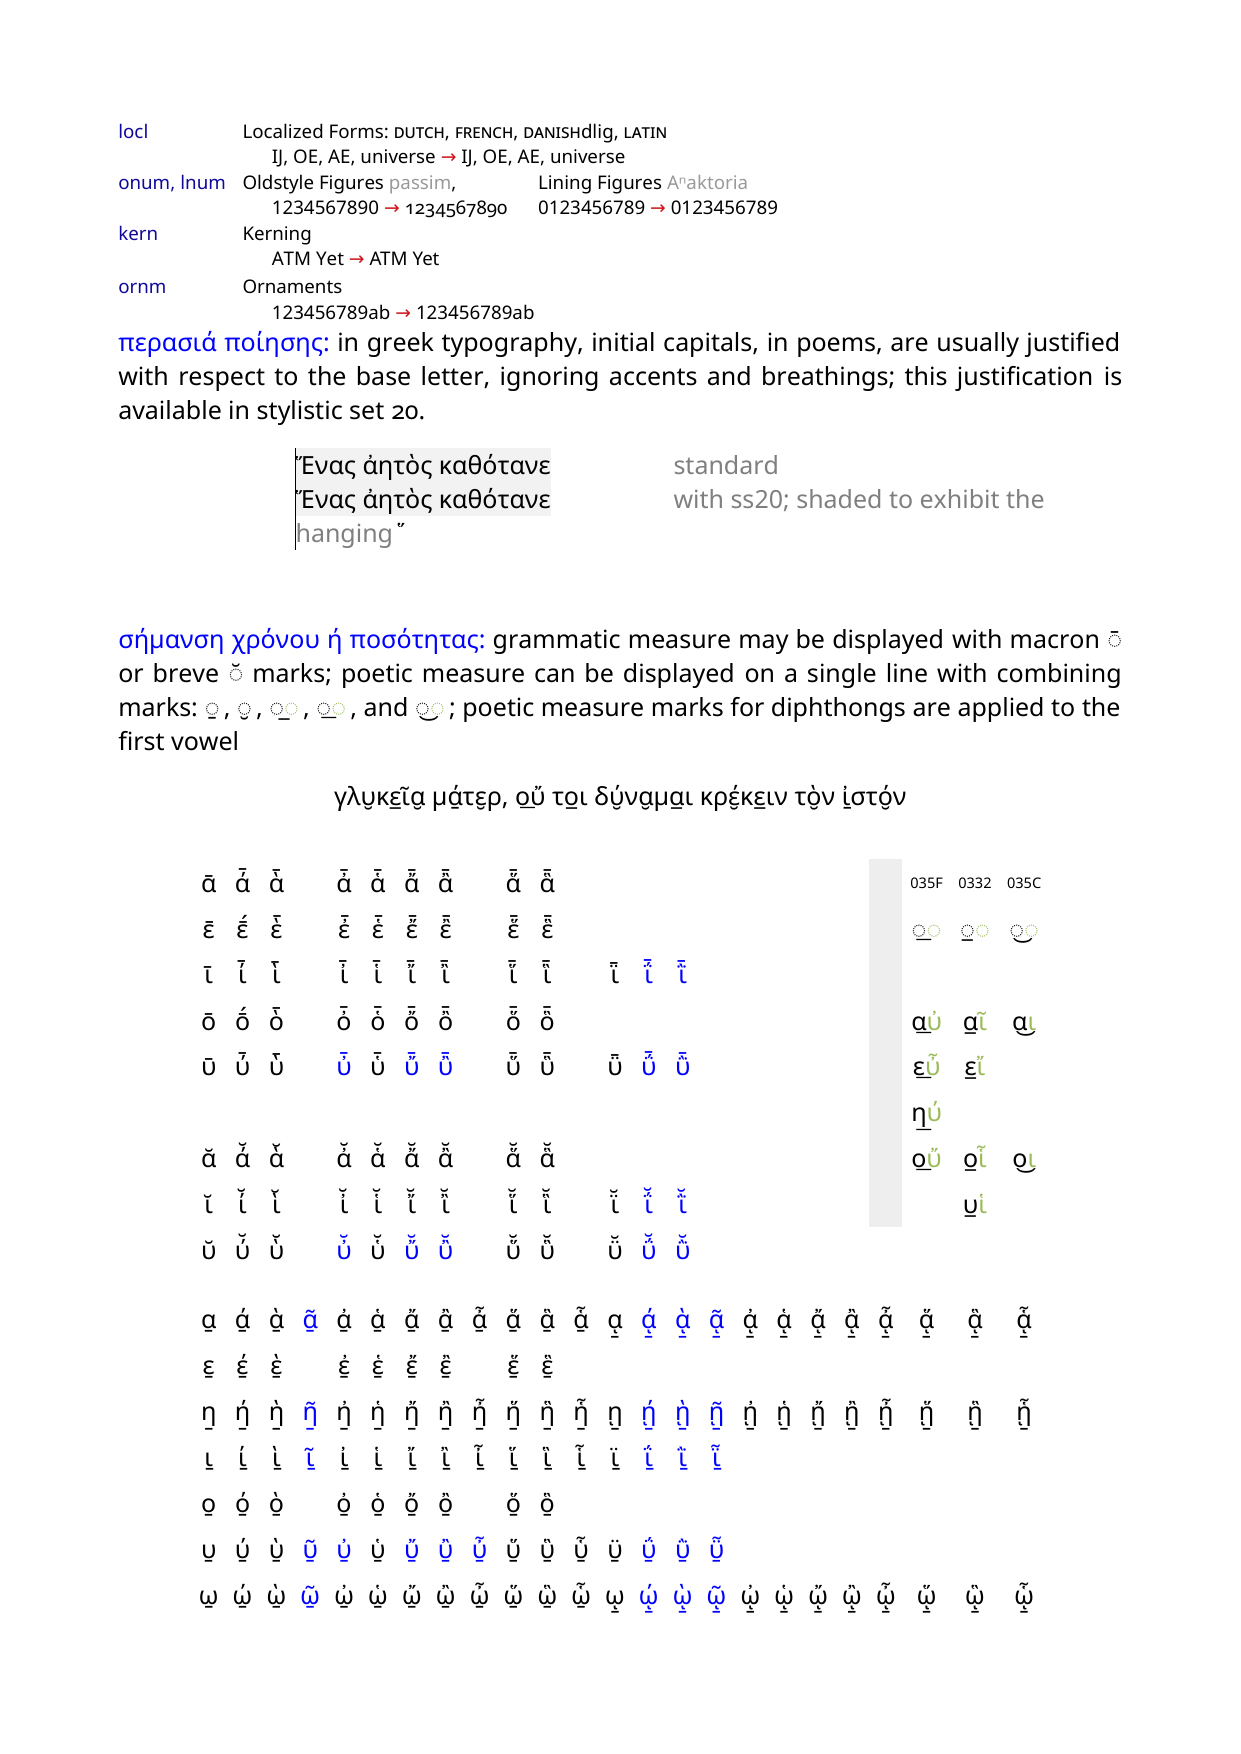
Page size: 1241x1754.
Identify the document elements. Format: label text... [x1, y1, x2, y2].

table_cell [327, 1273, 361, 1296]
table_cell ἱ̱ [361, 1434, 394, 1480]
table_cell [835, 1342, 868, 1388]
table_cell [733, 997, 767, 1043]
table_cell ἄ̆ [395, 1135, 428, 1181]
table_cell [293, 1480, 327, 1526]
table_cell ἵ̆ [496, 1181, 530, 1227]
table_cell [293, 1135, 327, 1181]
table_cell ᾷ̱ [699, 1296, 733, 1342]
table_cell ι̱ [191, 1434, 225, 1480]
table_cell [632, 1135, 665, 1181]
table_cell [598, 1273, 632, 1296]
table_cell ὑ̱ [361, 1526, 394, 1572]
table_cell ῒ̆ [665, 1181, 699, 1227]
table_cell [733, 905, 767, 951]
table_cell ὴ̱ [259, 1388, 293, 1434]
table_cell [293, 1089, 327, 1135]
table_cell ϋ̄ [598, 1043, 632, 1089]
table_cell ἴ̄ [395, 951, 428, 997]
table_cell [293, 1342, 327, 1388]
table_cell [598, 1089, 632, 1135]
table_cell [632, 1089, 665, 1135]
table_cell ῢ̆ [665, 1227, 699, 1273]
table_cell ῢ̄ [665, 1043, 699, 1089]
table_cell ἐ̱ [327, 1342, 361, 1388]
table_cell [767, 1227, 801, 1273]
table_cell [903, 1434, 950, 1480]
table_cell ΐ̄ [632, 951, 665, 997]
table_cell ᾢ̱ [835, 1572, 868, 1618]
table_cell [564, 997, 598, 1043]
text Ἕνας ἀητὸς καθότανε standard Ἕ︀νας ἀητὸς καθότανε with ss20; shaded to exhibit the hanging῞ [296, 448, 1122, 550]
table_cell ϋ̱ [598, 1526, 632, 1572]
table_cell ὔ̆ [395, 1227, 428, 1273]
table_cell [462, 905, 496, 951]
table_cell [632, 1342, 665, 1388]
table_cell [801, 1434, 835, 1480]
table_cell ὐ̆ [327, 1227, 361, 1273]
table_cell [767, 1480, 801, 1526]
table_cell ᾇ̱ [999, 1296, 1049, 1342]
table_cell ΰ̆ [632, 1227, 665, 1273]
table_header ᾱ [191, 859, 225, 905]
table_cell ἀ̆ [327, 1135, 361, 1181]
table_cell [699, 1480, 733, 1526]
table_cell α͜ι [999, 997, 1049, 1043]
table_cell [632, 1273, 665, 1296]
table_cell [869, 1135, 902, 1181]
table_cell ὄ̱ [395, 1480, 428, 1526]
table_cell ἡ̱ [361, 1388, 394, 1434]
table_cell [835, 1089, 868, 1135]
table_cell ὲ̱ [259, 1342, 293, 1388]
table_cell [699, 1043, 733, 1089]
table_cell ο̄ [191, 997, 225, 1043]
table_cell [801, 1043, 835, 1089]
table_cell [869, 1273, 902, 1296]
table_cell ὺ̱ [259, 1526, 293, 1572]
table_cell ὑ̄ [361, 1043, 394, 1089]
table_cell ἲ̄ [429, 951, 462, 997]
table_cell ὒ̄ [429, 1043, 462, 1089]
table_cell [869, 1526, 902, 1572]
table_cell ῑ [191, 951, 225, 997]
table_cell [801, 1480, 835, 1526]
table_cell ϊ̱ [598, 1434, 632, 1480]
table_cell [835, 1480, 868, 1526]
table_cell ὶ̆ [259, 1181, 293, 1227]
table_cell [598, 905, 632, 951]
table_cell [462, 997, 496, 1043]
table_cell [767, 1181, 801, 1227]
table_cell [665, 905, 699, 951]
table_cell ᾖ̱ [869, 1388, 902, 1434]
table_cell ὁ̱ [361, 1480, 394, 1526]
table_cell ᾄ̱ [801, 1296, 835, 1342]
table_cell [530, 1273, 564, 1296]
table_cell [950, 1227, 999, 1273]
table_header [564, 859, 598, 905]
table_cell ε̱ [191, 1342, 225, 1388]
table_cell ἔ̱ [395, 1342, 428, 1388]
table_cell [869, 1227, 902, 1273]
table_cell [950, 1342, 999, 1388]
table_cell [293, 997, 327, 1043]
table_cell [395, 1273, 428, 1296]
table_cell [801, 1227, 835, 1273]
table_cell ᾧ̱ [999, 1572, 1049, 1618]
table_header [598, 859, 632, 905]
table_cell ί̆ [225, 1181, 259, 1227]
table_cell ἶ̱ [462, 1434, 496, 1480]
table_cell [699, 1227, 733, 1273]
table_cell [665, 1273, 699, 1296]
table_cell ὅ̱ [496, 1480, 530, 1526]
table_cell ἳ̱ [530, 1434, 564, 1480]
table_cell έ̱ [225, 1342, 259, 1388]
table_cell [733, 1342, 767, 1388]
table_cell [767, 905, 801, 951]
table_cell [903, 1480, 950, 1526]
table_cell [767, 1434, 801, 1480]
table_cell [733, 1526, 767, 1572]
table_cell ἧ̱ [564, 1388, 598, 1434]
table_cell ᾗ̱ [999, 1388, 1049, 1434]
table_cell ῒ̄ [665, 951, 699, 997]
table_cell [191, 1273, 225, 1296]
table_cell [699, 1342, 733, 1388]
table_cell ᾤ̱ [801, 1572, 835, 1618]
table_cell ὡ̱ [361, 1572, 394, 1618]
table_cell [950, 951, 999, 997]
table_cell [462, 1227, 496, 1273]
table_cell ἑ̄ [361, 905, 394, 951]
table_cell ᾴ̱ [632, 1296, 665, 1342]
table_cell ἂ̱ [429, 1296, 462, 1342]
table_cell ἳ̄ [530, 951, 564, 997]
table_cell ᾡ̱ [767, 1572, 801, 1618]
table_cell [361, 1273, 394, 1296]
table_header [462, 859, 496, 905]
table_cell [903, 1181, 950, 1227]
table_cell ᾔ̱ [801, 1388, 835, 1434]
table_cell ὀ̱ [327, 1480, 361, 1526]
table_cell ἔ̄ [395, 905, 428, 951]
table_cell [999, 1434, 1049, 1480]
table_cell [733, 1135, 767, 1181]
table_cell [191, 1089, 225, 1135]
table_cell ἑ̱ [361, 1342, 394, 1388]
table_cell ϋ̆ [598, 1227, 632, 1273]
table_cell [564, 1342, 598, 1388]
table_cell ὣ̱ [530, 1572, 564, 1618]
table_cell [564, 1181, 598, 1227]
table_cell ῠ [191, 1227, 225, 1273]
table_cell [767, 1135, 801, 1181]
table_cell [564, 1273, 598, 1296]
table_cell ὕ̱ [496, 1526, 530, 1572]
table_cell ὓ̆ [530, 1227, 564, 1273]
table_cell [327, 1089, 361, 1135]
table_cell [903, 1526, 950, 1572]
table_cell ἁ̆ [361, 1135, 394, 1181]
table_cell [564, 1043, 598, 1089]
table_cell [869, 1434, 902, 1480]
table_cell ἃ̱ [530, 1296, 564, 1342]
table_cell ῲ̱ [665, 1572, 699, 1618]
table_cell [767, 1043, 801, 1089]
table_cell ἃ̆ [530, 1135, 564, 1181]
table_cell [999, 951, 1049, 997]
table_cell ᾦ̱ [869, 1572, 902, 1618]
table_cell [835, 1434, 868, 1480]
table_cell ἰ̆ [327, 1181, 361, 1227]
table_cell ὁ̄ [361, 997, 394, 1043]
table_cell [564, 1480, 598, 1526]
table_cell [950, 1480, 999, 1526]
table_cell [361, 1089, 394, 1135]
table_cell ὸ̄ [259, 997, 293, 1043]
table_header 035C [999, 859, 1049, 905]
table_cell ΰ̱ [632, 1526, 665, 1572]
table_cell ῐ [191, 1181, 225, 1227]
table_cell ὐ̄ [327, 1043, 361, 1089]
table_cell [801, 1089, 835, 1135]
table_cell ῖ̱ [293, 1434, 327, 1480]
table_cell ὕ̄ [496, 1043, 530, 1089]
table_cell [259, 1089, 293, 1135]
table_cell [801, 1526, 835, 1572]
table_cell ἲ̱ [429, 1434, 462, 1480]
table_cell ῒ̱ [665, 1434, 699, 1480]
table_cell [462, 1480, 496, 1526]
table_header [632, 859, 665, 905]
table_cell ἲ̆ [429, 1181, 462, 1227]
table_cell [869, 1480, 902, 1526]
table_cell α̱ [191, 1296, 225, 1342]
table_cell ἒ̱ [429, 1342, 462, 1388]
table_cell [835, 1043, 868, 1089]
table_cell [767, 997, 801, 1043]
table_cell ε͟ὖ [903, 1043, 950, 1089]
table_cell ὑ̆ [361, 1227, 394, 1273]
table_cell [767, 1526, 801, 1572]
table_cell [869, 1089, 902, 1135]
table_cell [801, 1273, 835, 1296]
table_cell ὰ̱ [259, 1296, 293, 1342]
table_cell ϊ̆ [598, 1181, 632, 1227]
table_cell ἵ̱ [496, 1434, 530, 1480]
table_cell [801, 1342, 835, 1388]
table_cell [733, 951, 767, 997]
table_cell [665, 1480, 699, 1526]
table_cell [699, 1181, 733, 1227]
table_cell ο͜ι [999, 1135, 1049, 1181]
table_cell ͜◌ [999, 905, 1049, 951]
table_cell [462, 1043, 496, 1089]
table_cell ἢ̱ [429, 1388, 462, 1434]
table_cell [835, 905, 868, 951]
table_cell [950, 1273, 999, 1296]
table_cell ᾒ̱ [835, 1388, 868, 1434]
table_cell ὔ̱ [395, 1526, 428, 1572]
table_cell [767, 1089, 801, 1135]
table_header ἂ̄ [429, 859, 462, 905]
table_cell [598, 1342, 632, 1388]
table_cell [999, 1526, 1049, 1572]
table_header ἀ̄ [327, 859, 361, 905]
table_cell ἥ̱ [496, 1388, 530, 1434]
table_cell ὲ̄ [259, 905, 293, 951]
table_cell ὄ̄ [395, 997, 428, 1043]
table_cell ἁ̱ [361, 1296, 394, 1342]
table_cell ὗ̱ [564, 1526, 598, 1572]
table_cell ᾣ̱ [950, 1572, 999, 1618]
table_cell [767, 951, 801, 997]
table_cell [496, 1273, 530, 1296]
table_cell ὃ̄ [530, 997, 564, 1043]
table_cell ᾰ [191, 1135, 225, 1181]
table_cell ο̱ [191, 1480, 225, 1526]
table_header ἄ̄ [395, 859, 428, 905]
table_cell [429, 1089, 462, 1135]
table_cell [598, 1135, 632, 1181]
table_cell ὺ̄ [259, 1043, 293, 1089]
table_cell [293, 1273, 327, 1296]
table_cell ΰ̄ [632, 1043, 665, 1089]
table_cell ο̄́ [225, 997, 259, 1043]
table_cell [801, 997, 835, 1043]
table_cell [903, 951, 950, 997]
table_cell ᾃ̱ [950, 1296, 999, 1342]
table_cell [733, 1480, 767, 1526]
table_cell [293, 1043, 327, 1089]
table_cell ῶ̱ [293, 1572, 327, 1618]
table_cell [733, 1227, 767, 1273]
table_cell [530, 1089, 564, 1135]
table_cell [835, 1273, 868, 1296]
table_cell [869, 1181, 902, 1227]
table_cell ἄ̱ [395, 1296, 428, 1342]
table_cell ί̱ [225, 1434, 259, 1480]
table_cell [869, 951, 902, 997]
table_header ἁ̄ [361, 859, 394, 905]
table_cell υ̱ [191, 1526, 225, 1572]
table_cell ῷ̱ [699, 1572, 733, 1618]
table_cell ὐ̱ [327, 1526, 361, 1572]
table_cell [903, 1273, 950, 1296]
table_cell ἵ̄ [496, 951, 530, 997]
table_cell ᾂ̱ [835, 1296, 868, 1342]
table_cell ἓ̄ [530, 905, 564, 951]
table_cell ί̄ [225, 951, 259, 997]
table_header [699, 859, 733, 905]
table_cell [564, 1089, 598, 1135]
table_cell [950, 1526, 999, 1572]
table_cell [835, 997, 868, 1043]
table_cell [699, 951, 733, 997]
table_cell ᾑ̱ [767, 1388, 801, 1434]
table_cell [767, 1273, 801, 1296]
table_cell [869, 1043, 902, 1089]
table_cell ὅ̄ [496, 997, 530, 1043]
table_cell [733, 1043, 767, 1089]
table_cell ἆ̱ [462, 1296, 496, 1342]
table_cell ή̱ [225, 1388, 259, 1434]
table_cell ἳ̆ [530, 1181, 564, 1227]
table_cell [462, 1273, 496, 1296]
table_header [869, 859, 902, 905]
table_cell ὕ̆ [496, 1227, 530, 1273]
table_cell η͟ύ [903, 1089, 950, 1135]
table_cell ο̲ἷ [950, 1135, 999, 1181]
table_cell ἰ̱ [327, 1434, 361, 1480]
table_cell [564, 1135, 598, 1181]
table_cell ῦ̱ [293, 1526, 327, 1572]
table_cell [632, 905, 665, 951]
table_cell [801, 1135, 835, 1181]
table_cell [801, 951, 835, 997]
table_cell ΐ̆ [632, 1181, 665, 1227]
table_header ὰ̄ [259, 859, 293, 905]
table_cell ᾀ̱ [733, 1296, 767, 1342]
table_cell ᾁ̱ [767, 1296, 801, 1342]
table_cell υ̲ἱ [950, 1181, 999, 1227]
table_cell ἷ̱ [564, 1434, 598, 1480]
table_cell ε̄ [191, 905, 225, 951]
table_cell ἅ̆ [496, 1135, 530, 1181]
table_cell [999, 1273, 1049, 1296]
table_cell [999, 1342, 1049, 1388]
table_cell [462, 1181, 496, 1227]
table_cell [564, 1227, 598, 1273]
table_cell [767, 1342, 801, 1388]
table_cell ὥ̱ [496, 1572, 530, 1618]
text onum, lnum Oldstyle Figures passim, Lining Figures Anaktoria 1234567890 → 1234567890 0123456789 → 0123456789 [118, 169, 1122, 220]
table_cell ὠ̱ [327, 1572, 361, 1618]
text kern Kerning ATM Yet → ATM Yet [118, 220, 1122, 271]
table_cell [462, 1135, 496, 1181]
table_cell ὸ̱ [259, 1480, 293, 1526]
table_cell [632, 1480, 665, 1526]
table_cell ὂ̱ [429, 1480, 462, 1526]
table_cell ἕ̄ [496, 905, 530, 951]
table_cell [598, 997, 632, 1043]
table_cell ὧ̱ [564, 1572, 598, 1618]
table_cell [733, 1273, 767, 1296]
table_cell ὓ̄ [530, 1043, 564, 1089]
table_header [767, 859, 801, 905]
table_cell [903, 1227, 950, 1273]
table_header [665, 859, 699, 905]
table_cell [564, 951, 598, 997]
table_cell [835, 1181, 868, 1227]
table_cell ἰ̄ [327, 951, 361, 997]
table_cell ἣ̱ [530, 1388, 564, 1434]
table_cell η̱ [191, 1388, 225, 1434]
table_header ά̄ [225, 859, 259, 905]
table_cell [869, 1342, 902, 1388]
table_cell ἱ̄ [361, 951, 394, 997]
table_cell ἴ̆ [395, 1181, 428, 1227]
table_cell ο͟ὔ [903, 1135, 950, 1181]
table_cell ὼ̱ [259, 1572, 293, 1618]
table_header [293, 859, 327, 905]
table_cell ὓ̱ [530, 1526, 564, 1572]
table_cell [733, 1089, 767, 1135]
table_cell [999, 1227, 1049, 1273]
table_cell ῴ̱ [632, 1572, 665, 1618]
table_cell [903, 1342, 950, 1388]
table_cell ὤ̱ [395, 1572, 428, 1618]
table_cell ῃ̱ [598, 1388, 632, 1434]
table_cell α͟ὐ [903, 997, 950, 1043]
text ornm Ornaments 123456789ab → 123456789ab [118, 271, 1122, 325]
table_cell [835, 1227, 868, 1273]
table_cell ἇ̱ [564, 1296, 598, 1342]
table_cell [429, 1273, 462, 1296]
table_cell ϊ̄ [598, 951, 632, 997]
table_cell ὶ̱ [259, 1434, 293, 1480]
table_cell ὺ̆ [259, 1227, 293, 1273]
table_cell ῢ̱ [665, 1526, 699, 1572]
table_cell [801, 905, 835, 951]
table_cell ᾥ̱ [903, 1572, 950, 1618]
table_cell ὢ̱ [429, 1572, 462, 1618]
table_cell [665, 1342, 699, 1388]
table_cell ὖ̱ [462, 1526, 496, 1572]
table_cell [564, 905, 598, 951]
table_header ἃ̄ [530, 859, 564, 905]
table_cell ω̱ [191, 1572, 225, 1618]
table_header 035F [903, 859, 950, 905]
table_cell [835, 1135, 868, 1181]
table_cell ῡ [191, 1043, 225, 1089]
table_cell ώ̱ [225, 1572, 259, 1618]
table_header [835, 859, 868, 905]
table_cell ῆ̱ [293, 1388, 327, 1434]
table_cell [293, 1227, 327, 1273]
table_cell ῄ̱ [632, 1388, 665, 1434]
table_cell ἴ̱ [395, 1434, 428, 1480]
table_cell [293, 905, 327, 951]
table_cell [462, 1342, 496, 1388]
table_cell ὂ̄ [429, 997, 462, 1043]
table_cell ε̲ἴ [950, 1043, 999, 1089]
table_cell ὃ̱ [530, 1480, 564, 1526]
table_cell ῇ̱ [699, 1388, 733, 1434]
table_cell ̲◌ [950, 905, 999, 951]
table_cell ἓ̱ [530, 1342, 564, 1388]
table_cell [225, 1089, 259, 1135]
table_cell [699, 997, 733, 1043]
table_cell ἦ̱ [462, 1388, 496, 1434]
table_cell [999, 1043, 1049, 1089]
table_cell ὶ̄ [259, 951, 293, 997]
table_cell [835, 1526, 868, 1572]
table_cell [699, 1135, 733, 1181]
table_cell [665, 1135, 699, 1181]
table_cell [699, 905, 733, 951]
table_cell ͟◌ [903, 905, 950, 951]
table_header [733, 859, 767, 905]
table_cell [950, 1089, 999, 1135]
table_cell [496, 1089, 530, 1135]
table_cell ᾓ̱ [950, 1388, 999, 1434]
text περασιά ποίησης: in greek typography, initial capitals, in poems, are usually justified with respect to the base letter, ignoring accents and breathings; this justification is available in stylistic set 20. [118, 325, 1122, 427]
table_cell ᾳ̱ [598, 1296, 632, 1342]
table_cell ἒ̄ [429, 905, 462, 951]
table_header ἅ̄ [496, 859, 530, 905]
table_cell [395, 1089, 428, 1135]
table_cell [733, 1181, 767, 1227]
table_cell [598, 1480, 632, 1526]
table_cell ᾲ̱ [665, 1296, 699, 1342]
table_cell ῗ̱ [699, 1434, 733, 1480]
table_header [801, 859, 835, 905]
text locl Localized Forms: dutch, french, danishdlig, latin IJ, OE, AE, universe → IJ, OE, AE, universe [118, 118, 1122, 169]
table_cell ᾕ̱ [903, 1388, 950, 1434]
table_cell [462, 951, 496, 997]
table_cell ῂ̱ [665, 1388, 699, 1434]
table_cell [801, 1181, 835, 1227]
table_cell [699, 1089, 733, 1135]
table_cell ε̄́ [225, 905, 259, 951]
table_cell ὒ̆ [429, 1227, 462, 1273]
table_cell [869, 997, 902, 1043]
table_cell ύ̱ [225, 1526, 259, 1572]
table_cell ἠ̱ [327, 1388, 361, 1434]
table_cell [665, 1089, 699, 1135]
table_cell [293, 1181, 327, 1227]
table_cell ὔ̄ [395, 1043, 428, 1089]
table_cell [225, 1273, 259, 1296]
table_cell ἀ̱ [327, 1296, 361, 1342]
table_cell ύ̄ [225, 1043, 259, 1089]
text γλυ̮κε̲ῖα̮ μά̱τε̮ρ, ο͟ὔ το̲ι δύ̮να̮μα̲ι κρέ̮κε̲ιν τὸ̮ν ἰ̱στό̮ν [118, 779, 1122, 813]
table_cell ὀ̄ [327, 997, 361, 1043]
table_cell [733, 1434, 767, 1480]
table_cell ᾅ̱ [903, 1296, 950, 1342]
text σήμανση χρόνου ή ποσότητας: grammatic measure may be displayed with macron ◌̄ or breve ◌̆ marks; poetic measure can be displayed on a single line with combining marks: ◌̱ , ◌̮ , ◌̲◌ , ◌͟◌ , and ◌͜◌ ; poetic measure marks for diphthongs are applied to the first vowel [118, 622, 1122, 758]
table_cell ἕ̱ [496, 1342, 530, 1388]
table_cell [259, 1273, 293, 1296]
table_cell ὰ̆ [259, 1135, 293, 1181]
table_cell ό̱ [225, 1480, 259, 1526]
table_cell [950, 1434, 999, 1480]
table_cell ύ̆ [225, 1227, 259, 1273]
table_cell [869, 905, 902, 951]
table_cell ῧ̱ [699, 1526, 733, 1572]
table_cell ὦ̱ [462, 1572, 496, 1618]
table_cell ἤ̱ [395, 1388, 428, 1434]
table_cell ᾆ̱ [869, 1296, 902, 1342]
table_cell ἱ̆ [361, 1181, 394, 1227]
table_cell ΐ̱ [632, 1434, 665, 1480]
table_cell ὒ̱ [429, 1526, 462, 1572]
table_cell ά̱ [225, 1296, 259, 1342]
table_cell [835, 951, 868, 997]
table_cell ᾶ̱ [293, 1296, 327, 1342]
table_cell [999, 1480, 1049, 1526]
table_cell [293, 951, 327, 997]
table_cell ᾐ̱ [733, 1388, 767, 1434]
table_cell ἂ̆ [429, 1135, 462, 1181]
table_cell ῳ̱ [598, 1572, 632, 1618]
table_cell ᾠ̱ [733, 1572, 767, 1618]
table_cell [665, 997, 699, 1043]
table_cell [999, 1089, 1049, 1135]
table_cell [632, 997, 665, 1043]
table_cell ά̆ [225, 1135, 259, 1181]
table_cell [699, 1273, 733, 1296]
table_cell [999, 1181, 1049, 1227]
table_cell α̲ῖ [950, 997, 999, 1043]
table_cell ἅ̱ [496, 1296, 530, 1342]
table_cell ἐ̄ [327, 905, 361, 951]
table_header 0332 [950, 859, 999, 905]
table_cell [462, 1089, 496, 1135]
